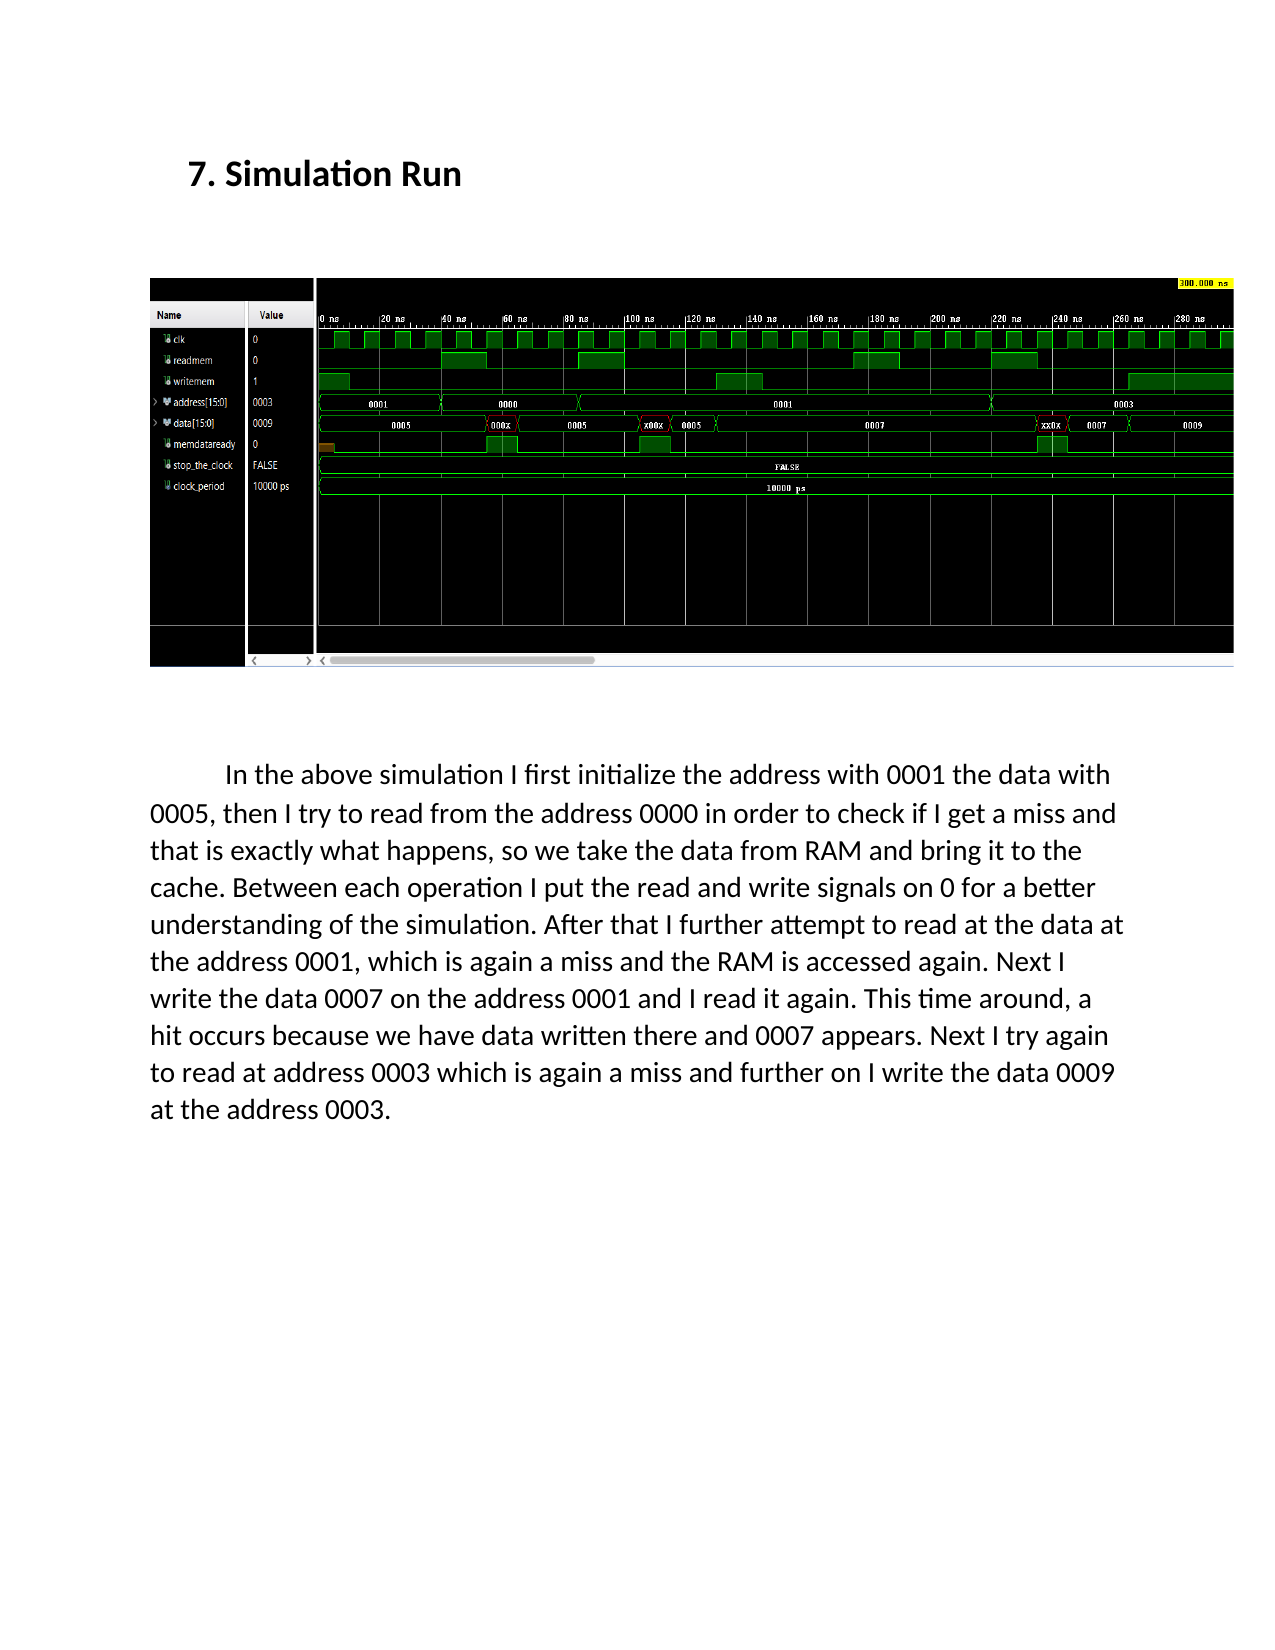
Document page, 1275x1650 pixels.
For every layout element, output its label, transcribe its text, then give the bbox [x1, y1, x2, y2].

text In the above simulation I first initialize the address with 0001 the data with 0005, then I try to read from the address 0000 in order to check if I get a miss and that is exactly what happens, so we take the data from RAM and bring it to the cache. Between each operation I put the read and write signals on 0 for a better understanding of the simulation. After that I further attempt to read at the data at the address 0001, which is again a miss and the RAM is accessed again. Next I write the data 0007 on the address 0001 and I read it again. This time around, a hit occurs because we have data written there and 0007 appears. Next I try again to read at address 0003 which is again a miss and further on I write the data 0009 at the address 0003. [150, 748, 1125, 1127]
list Simulation Run [187, 150, 1125, 196]
